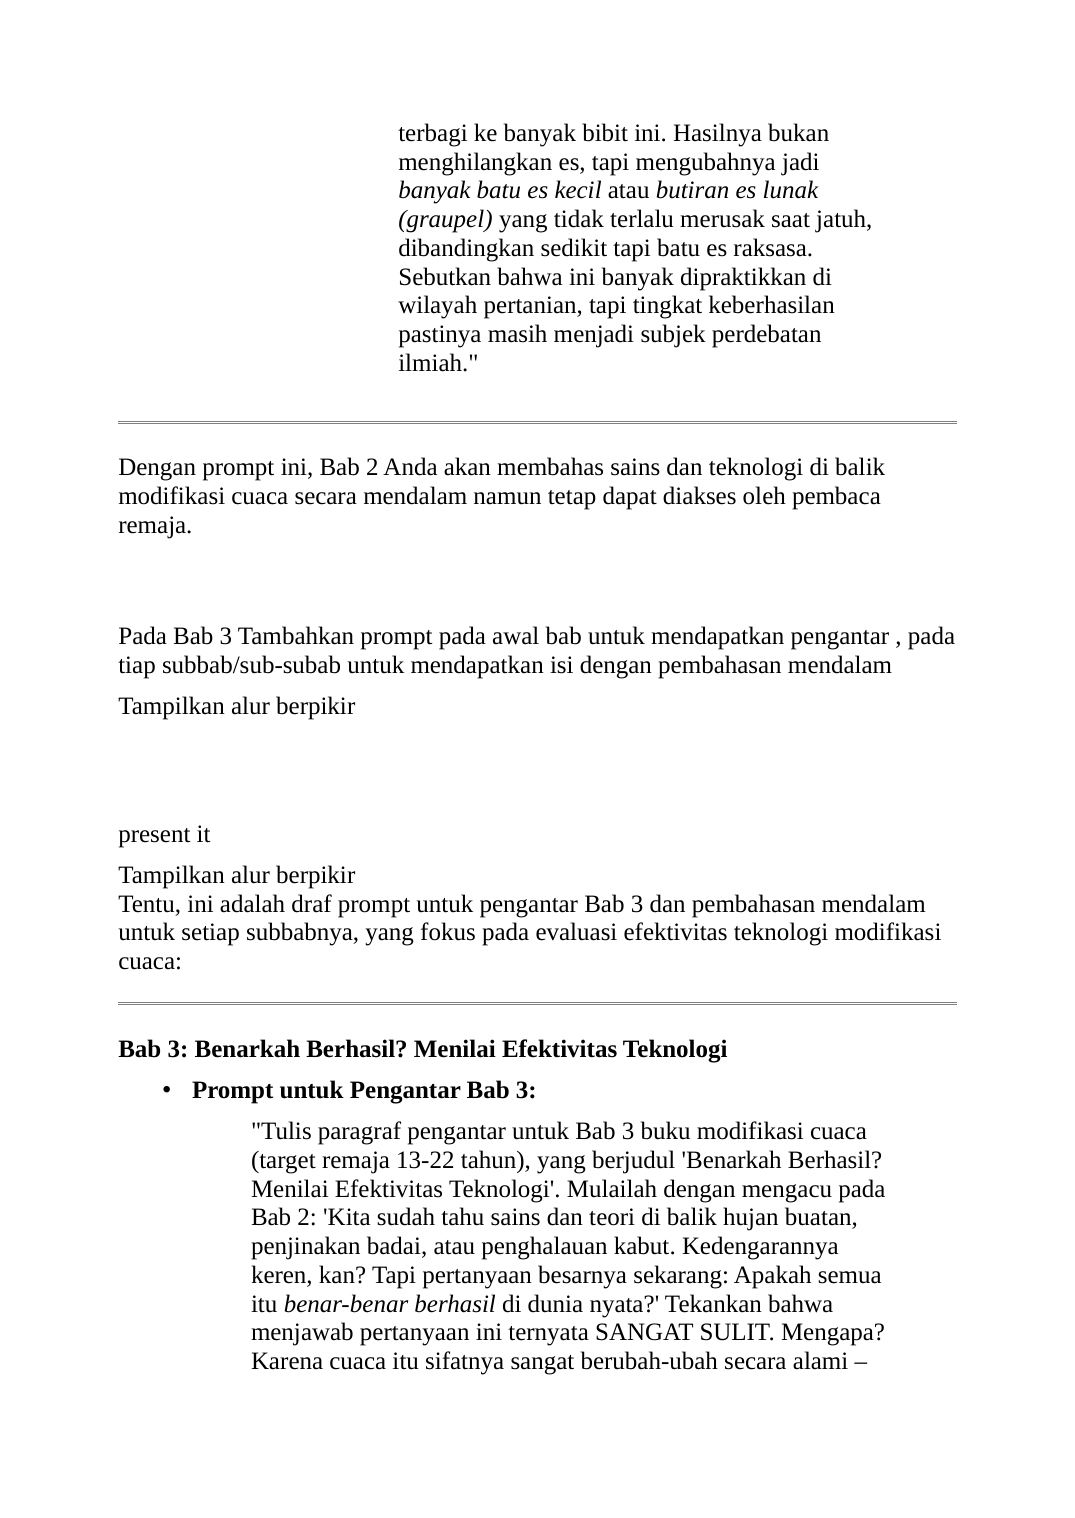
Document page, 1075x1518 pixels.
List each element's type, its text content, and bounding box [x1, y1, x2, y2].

text Tampilkan alur berpikir [118, 860, 957, 889]
list "Tulis paragraf pengantar untuk Bab 3 buku modifikasi cuaca (target remaja 13-22 tahun), yang berjudul 'Benarkah Berhasil? Menilai Efektivitas Teknologi'. Mulailah dengan mengacu pada Bab 2: 'Kita sudah tahu sains dan teori di balik hujan buatan, penjinakan badai, atau penghalauan kabut. Kedengarannya keren, kan? Tapi pertanyaan besarnya sekarang: Apakah semua itu benar-benar berhasil di dunia nyata?' Tekankan bahwa menjawab pertanyaan ini ternyata SANGAT SULIT. Mengapa? Karena cuaca itu sifatnya sangat berubah-ubah secara alami – [221, 1116, 898, 1375]
text Dengan prompt ini, Bab 2 Anda akan membahas sains dan teknologi di balik modifikasi cuaca secara mendalam namun tetap dapat diakses oleh pembaca remaja. [118, 452, 957, 539]
text present it [118, 819, 957, 847]
list terbagi ke banyak bibit ini. Hasilnya bukan menghilangkan es, tapi mengubahnya jadi banyak batu es kecil atau butiran es lunak (graupel) yang tidak terlalu merusak saat jatuh, dibandingkan sedikit tapi batu es raksasa. Sebutkan bahwa ini banyak dipraktikkan di wilayah pertanian, tapi tingkat keberhasilan pastinya masih menjadi subjek perdebatan ilmiah." [369, 118, 898, 377]
list Prompt untuk Pengantar Bab 3: [162, 1075, 957, 1104]
text Pada Bab 3 Tambahkan prompt pada awal bab untuk mendapatkan pengantar , pada tiap subbab/sub-subab untuk mendapatkan isi dengan pembahasan mendalam [118, 621, 957, 679]
text Tentu, ini adalah draf prompt untuk pengantar Bab 3 dan pembahasan mendalam untuk setiap subbabnya, yang fokus pada evaluasi efektivitas teknologi modifikasi cuaca: [118, 889, 957, 975]
text Bab 3: Benarkah Berhasil? Menilai Efektivitas Teknologi [118, 1034, 957, 1062]
text Tampilkan alur berpikir [118, 691, 957, 720]
